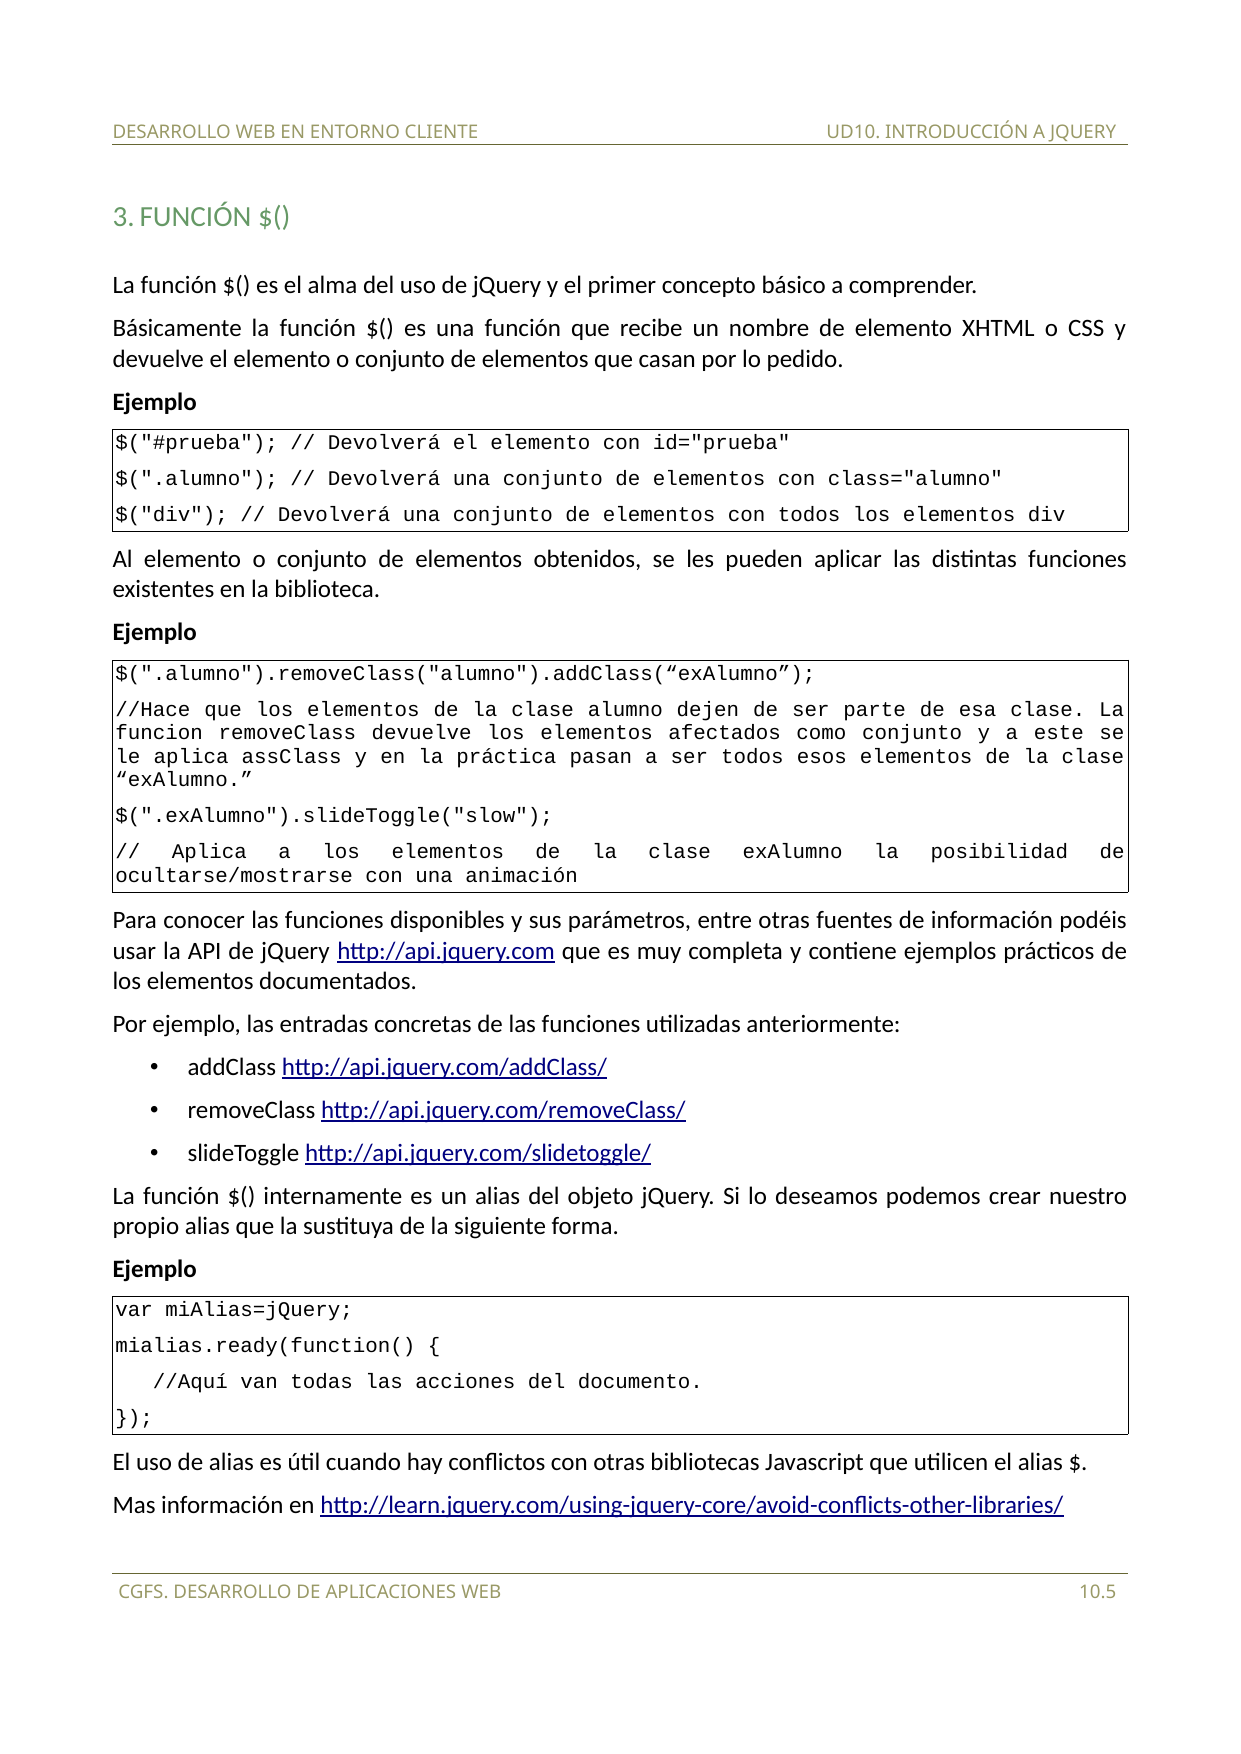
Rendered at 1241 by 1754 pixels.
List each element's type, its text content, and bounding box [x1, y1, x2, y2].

text //Hace que los elementos de la clase alumno dejen de ser parte de esa clase. La funcion removeClass devuelve los elementos afectados como conjunto y a este se le aplica assClass y en la práctica pasan a ser todos esos elementos de la clase “exAlumno.” [113, 696, 1128, 793]
text mialias.ready(function() { [113, 1332, 1128, 1359]
text $(".alumno"); // Devolverá una conjunto de elementos con class="alumno" [113, 465, 1128, 492]
text Para conocer las funciones disponibles y sus parámetros, entre otras fuentes de información podéis usar la API de jQuery http://api.jquery.com que es muy completa y contiene ejemplos prácticos de los elementos documentados. [112, 904, 1128, 996]
text //Aquí van todas las acciones del documento. [113, 1368, 1128, 1395]
text $(".exAlumno").slideToggle("slow"); [113, 802, 1128, 829]
list removeClass http://api.jquery.com/removeClass/ [150, 1094, 1128, 1124]
text // Aplica a los elementos de la clase exAlumno la posibilidad de ocultarse/mostrarse con una animación [113, 838, 1128, 892]
text Al elemento o conjunto de elementos obtenidos, se les pueden aplicar las distintas funciones existentes en la biblioteca. [112, 543, 1128, 604]
text La función $() es el alma del uso de jQuery y el primer concepto básico a comprender. [112, 270, 1128, 300]
text Básicamente la función $() es una función que recibe un nombre de elemento XHTML o CSS y devuelve el elemento o conjunto de elementos que casan por lo pedido. [112, 313, 1128, 374]
subtitle Función $() [112, 198, 1128, 234]
text Ejemplo [112, 617, 1128, 647]
text }); [113, 1404, 1128, 1434]
text Por ejemplo, las entradas concretas de las funciones utilizadas anteriormente: [112, 1008, 1128, 1039]
text $("#prueba"); // Devolverá el elemento con id="prueba" [113, 430, 1128, 456]
text var miAlias=jQuery; [113, 1297, 1128, 1323]
text Mas información en http://learn.jquery.com/using-jquery-core/avoid-conflicts-other-libraries/ [112, 1489, 1128, 1520]
list addClass http://api.jquery.com/addClass/ [150, 1051, 1128, 1082]
text $(".alumno").removeClass("alumno").addClass(“exAlumno”); [113, 661, 1128, 686]
text Ejemplo [112, 1253, 1128, 1284]
text El uso de alias es útil cuando hay conflictos con otras bibliotecas Javascript que utilicen el alias $. [112, 1446, 1128, 1477]
text La función $() internamente es un alias del objeto jQuery. Si lo deseamos podemos crear nuestro propio alias que la sustituya de la siguiente forma. [112, 1180, 1128, 1241]
text Ejemplo [112, 386, 1128, 417]
list slideToggle http://api.jquery.com/slidetoggle/ [150, 1137, 1128, 1167]
text $("div"); // Devolverá una conjunto de elementos con todos los elementos div [113, 501, 1128, 531]
